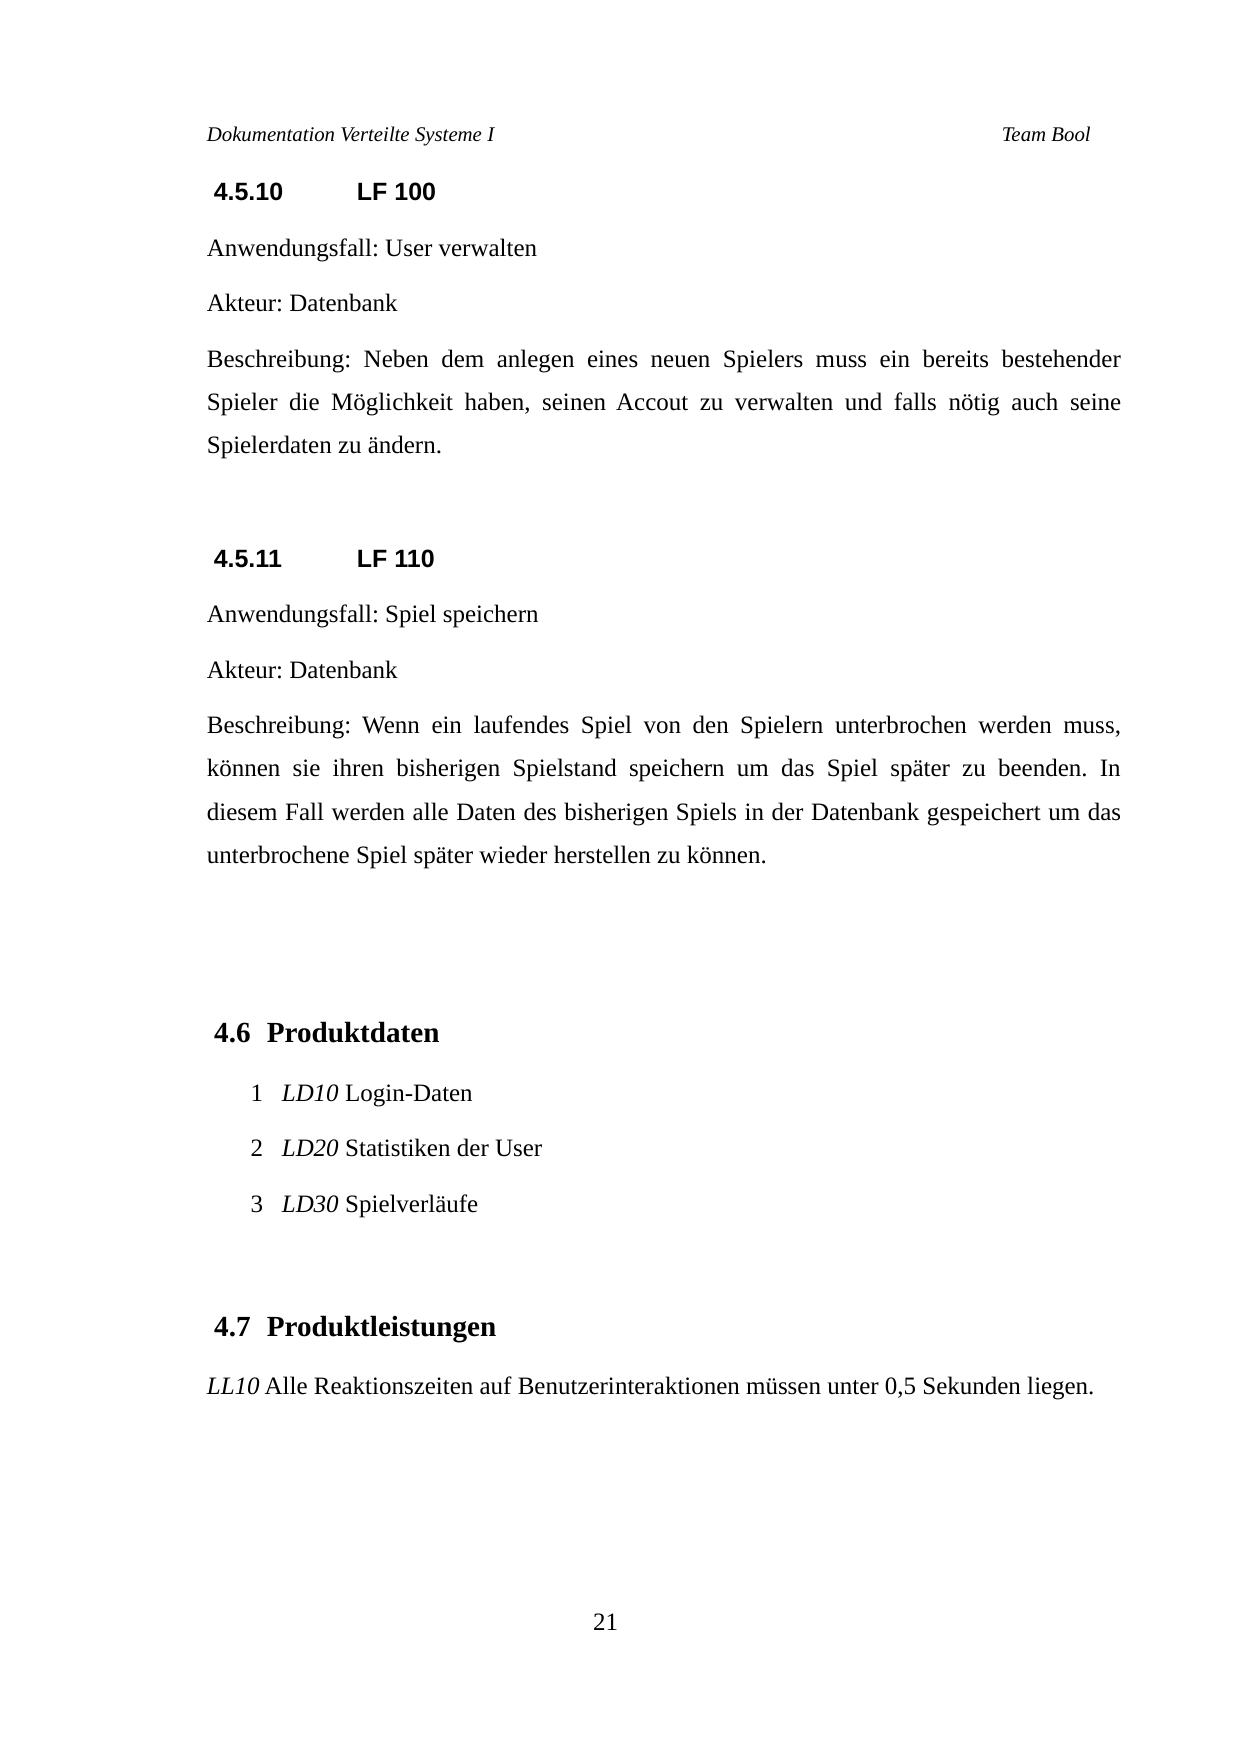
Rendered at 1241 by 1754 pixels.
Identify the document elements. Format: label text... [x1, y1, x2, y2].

list LD20 Statistiken der User [244, 1133, 1122, 1162]
subtitle LF 110 [207, 543, 1122, 572]
text LL10 Alle Reaktionszeiten auf Benutzerinteraktionen müssen unter 0,5 Sekunden liegen. [207, 1371, 1122, 1400]
text Akteur: Datenbank [207, 288, 1122, 317]
text Anwendungsfall: Spiel speichern [207, 599, 1122, 628]
text Beschreibung: Wenn ein laufendes Spiel von den Spielern unterbrochen werden muss, können sie ihren bisherigen Spielstand speichern um das Spiel später zu beenden. In diesem Fall werden alle Daten des bisherigen Spiels in der Datenbank gespeichert um das unterbrochene Spiel später wieder herstellen zu können. [207, 710, 1122, 868]
subtitle Produktleistungen [207, 1309, 1122, 1342]
list LD30 Spielverläufe [244, 1189, 1122, 1218]
text Anwendungsfall: User verwalten [207, 233, 1122, 261]
subtitle LF 100 [207, 177, 1122, 206]
subtitle Produktdaten [207, 1015, 1122, 1048]
list LD10 Login‑Daten [244, 1078, 1122, 1107]
text Beschreibung: Neben dem anlegen eines neuen Spielers muss ein bereits bestehender Spieler die Möglichkeit haben, seinen Accout zu verwalten und falls nötig auch seine Spielerdaten zu ändern. [207, 344, 1122, 459]
text Akteur: Datenbank [207, 655, 1122, 683]
